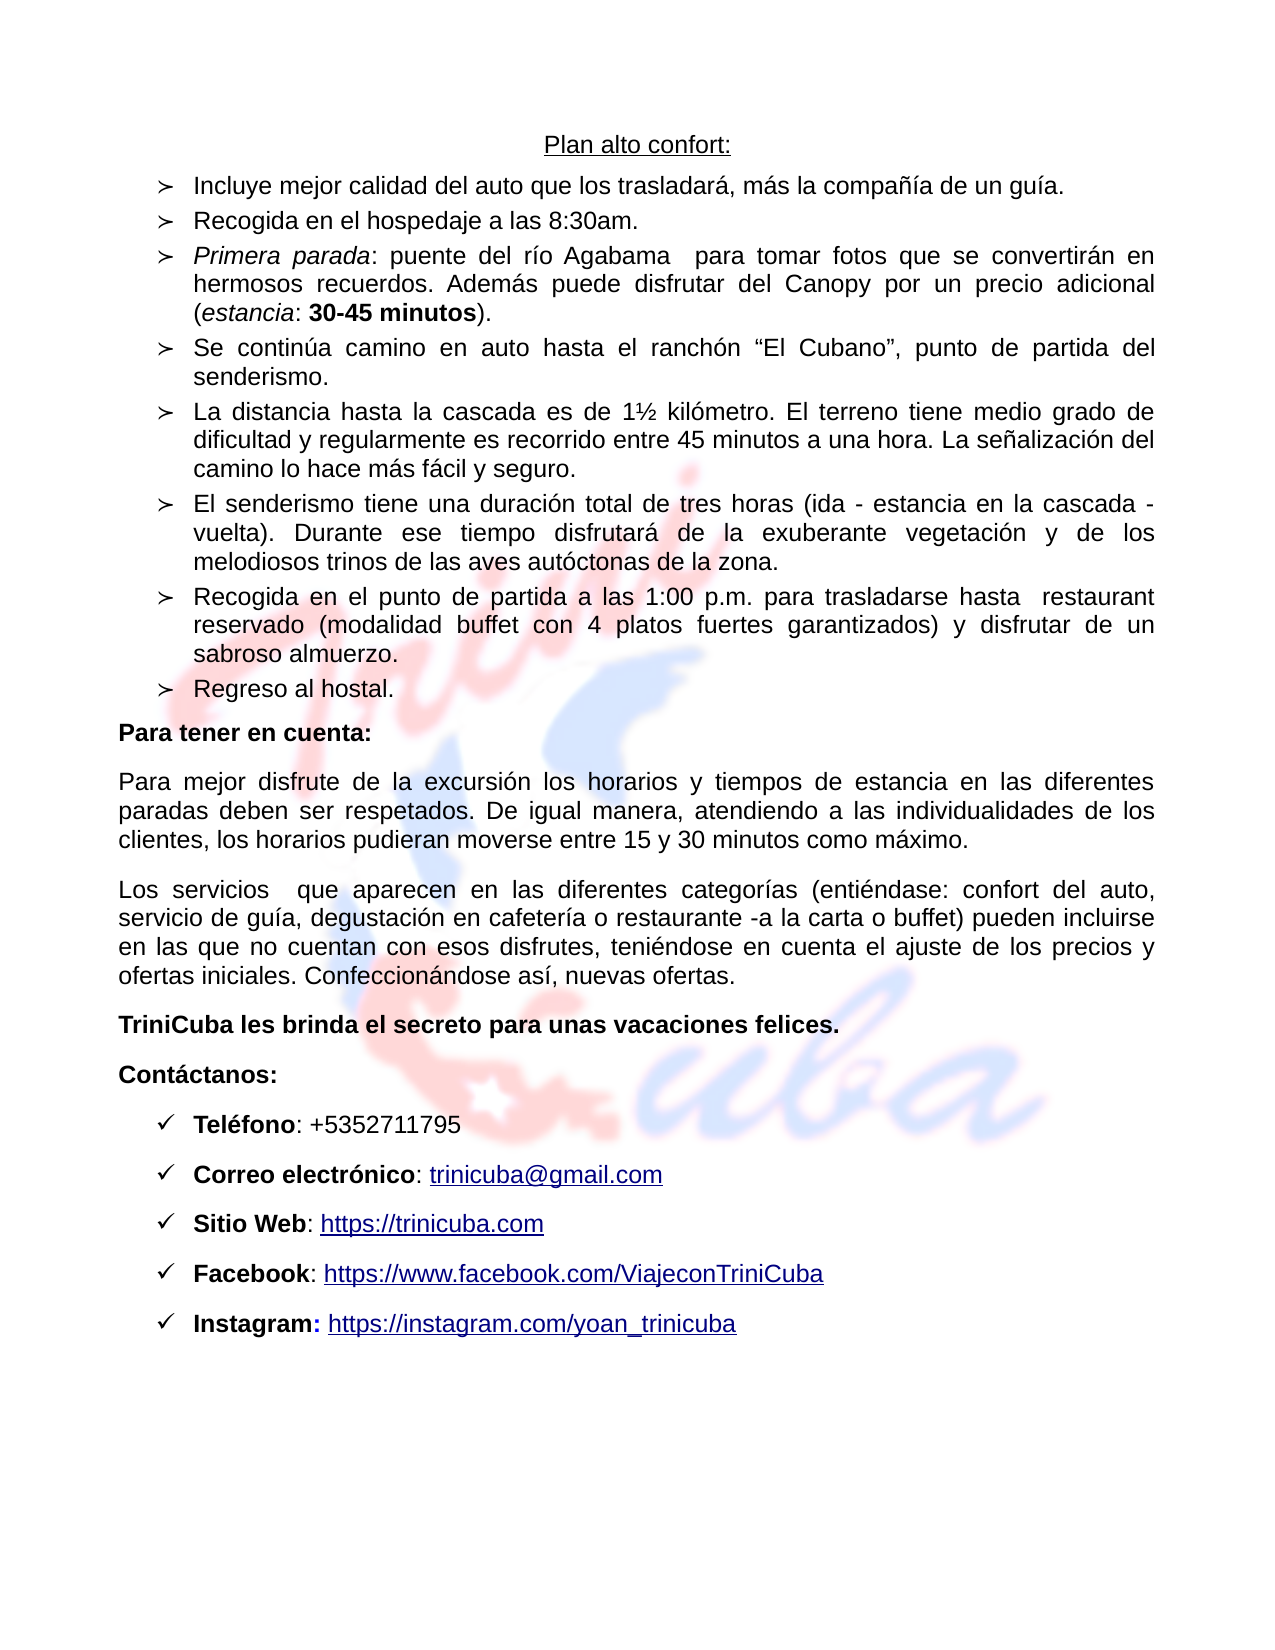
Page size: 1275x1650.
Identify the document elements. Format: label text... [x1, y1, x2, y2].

list Primera parada: puente del río Agabama para tomar fotos que se convertirán en hermosos recuerdos. Además puede disfrutar del Canopy por un precio adicional (estancia: 30-45 minutos). [156, 241, 1157, 327]
text Contáctanos: [1148, 1060, 1157, 1089]
list Instagram: https://instagram.com/yoan_trinicuba [156, 1309, 1157, 1338]
list Sitio Web: https://trinicuba.com [156, 1209, 1157, 1238]
list Facebook: https://www.facebook.com/ViajeconTriniCuba [156, 1259, 1157, 1288]
list La distancia hasta la cascada es de 1½ kilómetro. El terreno tiene medio grado de dificultad y regularmente es recorrido entre 45 minutos a una hora. La señalización del camino lo hace más fácil y seguro. [156, 397, 1157, 483]
text Plan alto confort: [118, 130, 1157, 159]
list Incluye mejor calidad del auto que los trasladará, más la compañía de un guía. [156, 171, 1157, 200]
text Contáctanos: [118, 1060, 127, 1089]
list Se continúa camino en auto hasta el ranchón “El Cubano”, punto de partida del senderismo. [156, 333, 1157, 391]
list Recogida en el hospedaje a las 8:30am. [156, 206, 1157, 234]
